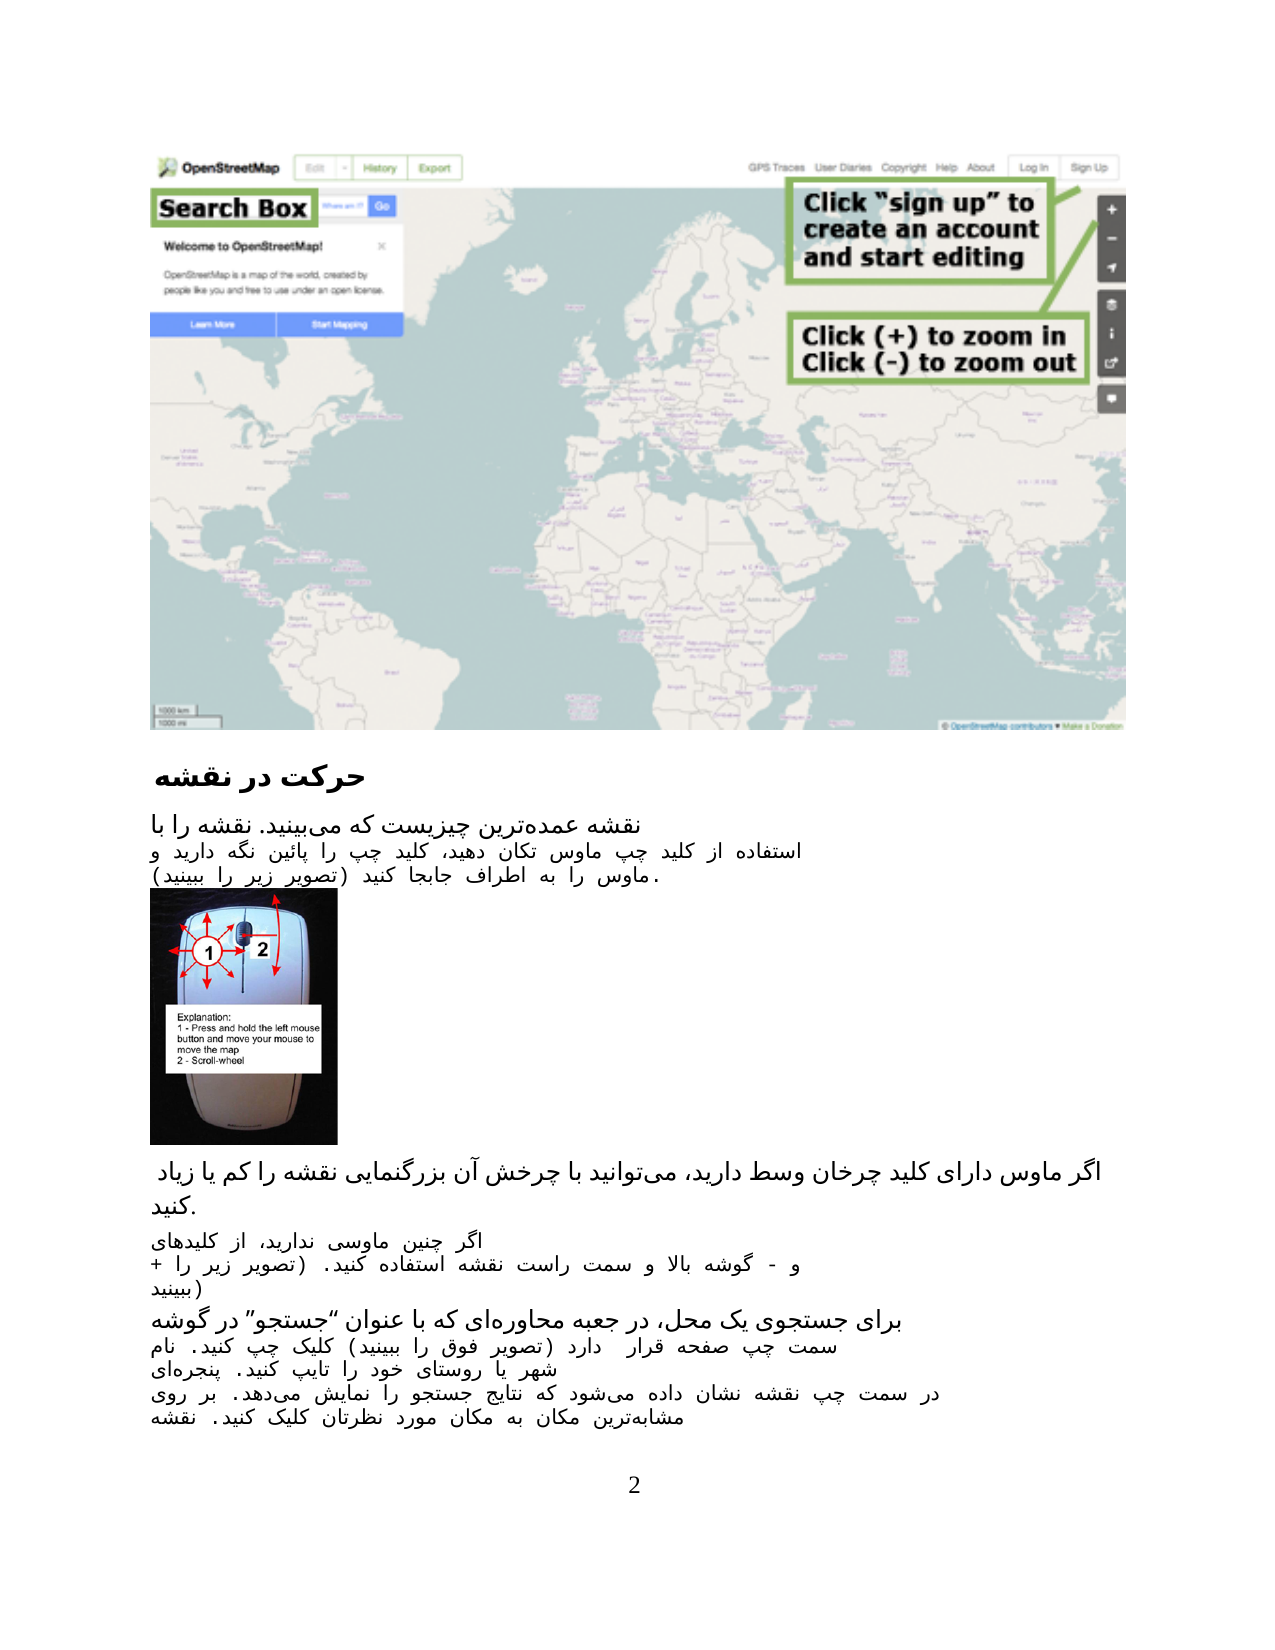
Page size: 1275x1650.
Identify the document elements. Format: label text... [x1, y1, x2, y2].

text استفاده از کلید چپ ماوس تکان دهید، کلید چپ را پائین نگه دارید و [150, 841, 1125, 865]
text اگر ماوس دارای کلید چرخان وسط دارید، می‌توانید با چرخش آن بزرگنمایی نقشه را کم یا زیاد کنید. [150, 1154, 1125, 1222]
text نقشه عمده‌ترین چیزیست که می‌بینید. نقشه را با [150, 807, 1125, 841]
text در سمت چپ نقشه نشان داده می‌شود که نتایج جستجو را نمایش می‌دهد. بر روی [150, 1383, 1125, 1407]
text ببینید) [150, 1278, 1125, 1302]
text + و - گوشه بالا و سمت راست نقشه استفاده کنید. (تصویر زیر را [150, 1254, 1125, 1278]
subtitle حرکت در نقشه [150, 755, 1125, 794]
text اگر چنین ماوسی ندارید، از کلیدهای [150, 1231, 1125, 1254]
text مشابه‌ترین مکان به مکان مورد نظرتان کلیک کنید. نقشه [150, 1407, 1125, 1430]
text ماوس را به اطراف جابجا کنید (تصویر زیر را ببینید). [150, 865, 1125, 888]
text سمت چپ صفحه قرار دارد (تصویر فوق را ببینید) کلیک چپ کنید. نام [150, 1336, 1125, 1359]
picture [150, 888, 338, 1145]
picture [150, 150, 1126, 730]
text شهر یا روستای خود را تایپ کنید. پنجره‌ای [150, 1359, 1125, 1383]
text برای جستجوی یک محل، در جعبه محاوره‌ای که با عنوان “جستجو” در گوشه [150, 1302, 1125, 1336]
